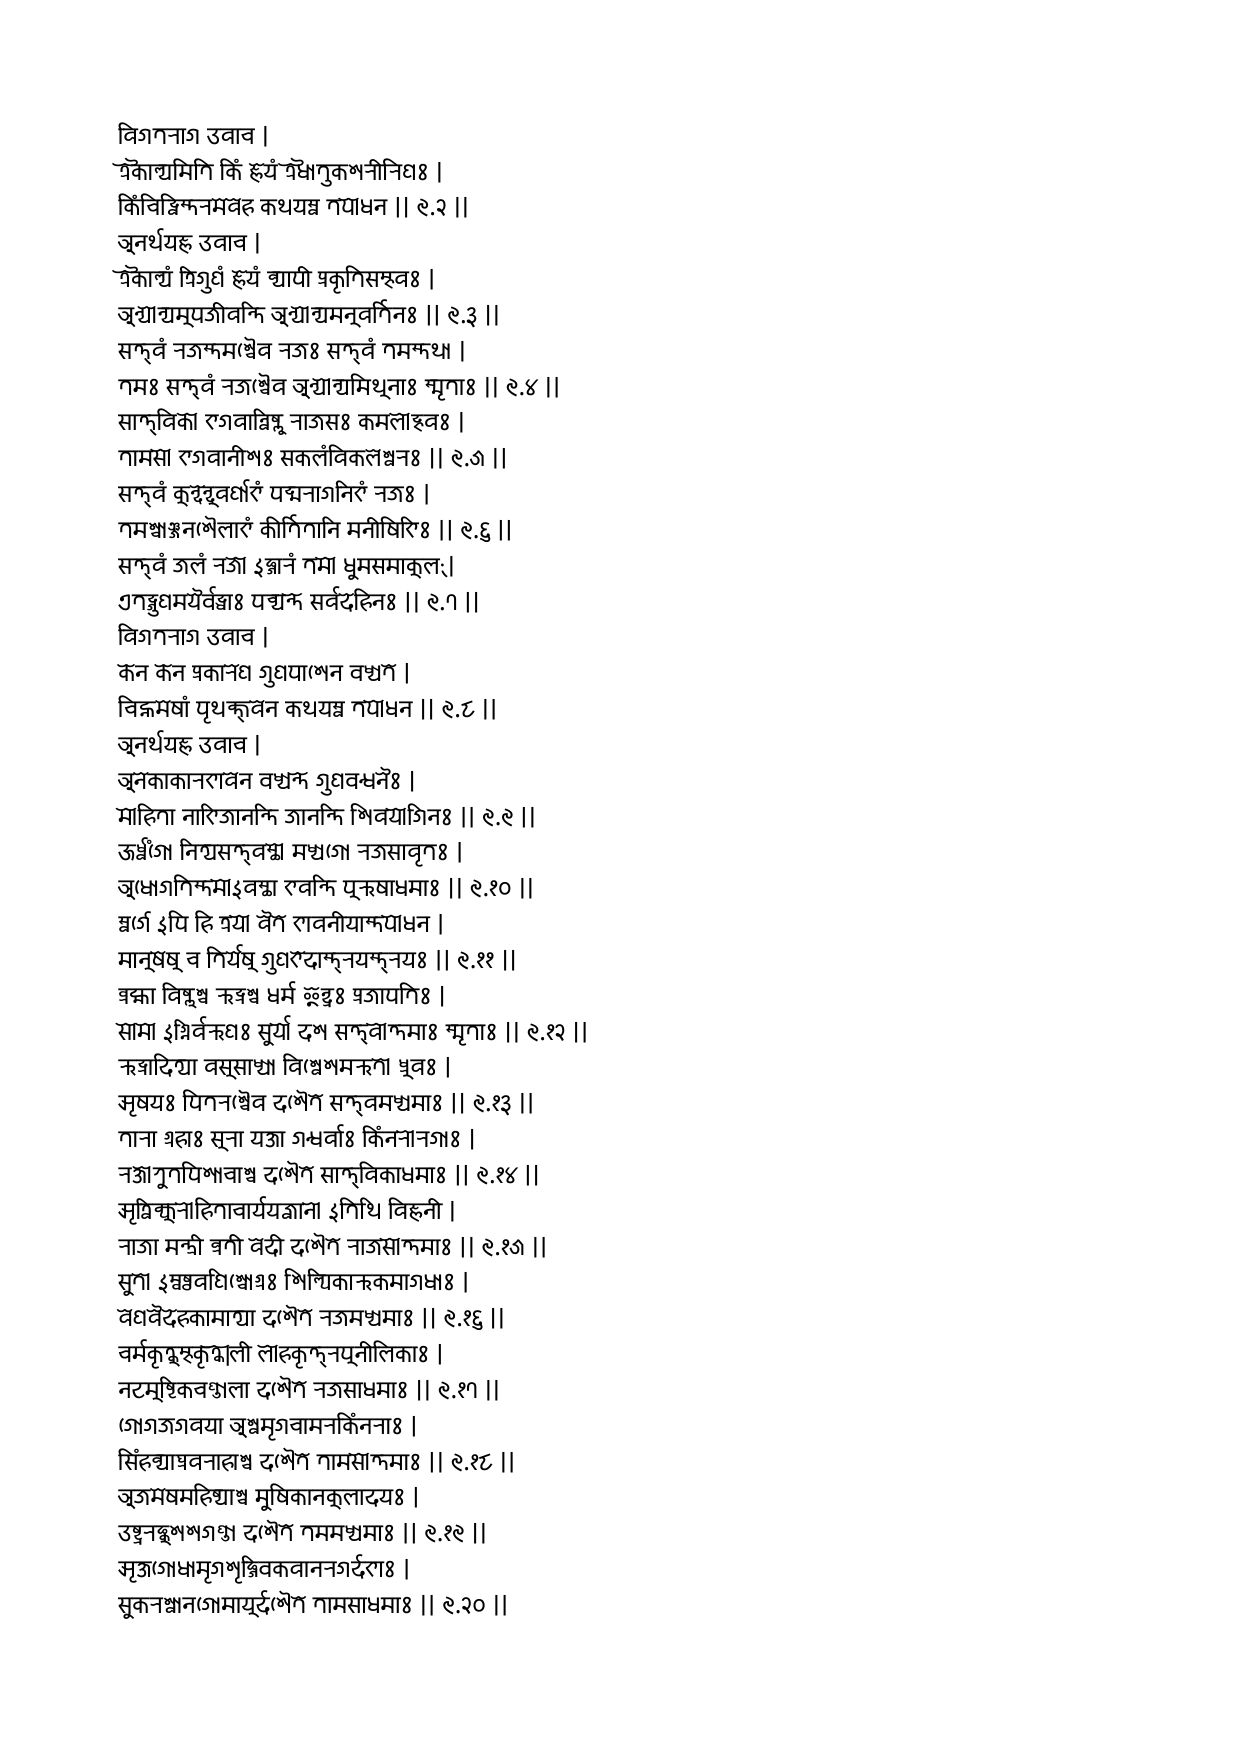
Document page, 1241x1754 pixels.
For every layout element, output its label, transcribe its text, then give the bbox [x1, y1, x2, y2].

text 𑐀𑐣𑑂𑐫𑑀𑐣𑑂𑐫𑐩𑐸𑐥𑐖𑐷𑐰𑐣𑑂𑐟𑐶 𑐀𑐣𑑂𑐫𑑀𑐣𑑂𑐫𑐩𑐣𑐸𑐰𑐬𑑂𑐟𑐶𑐣𑑅 𑑋𑑋 𑑙.𑑓 𑑋𑑋 [118, 297, 1122, 333]
text 𑐟𑐵𑐩𑐳𑑀 𑐨𑐐𑐰𑐵𑐣𑐷𑐱𑑅 𑐳𑐎𑐮𑑄𑐰𑐶𑐎𑐮𑐾𑐱𑑂𑐰𑐬𑑅 𑑋𑑋 𑑙.𑑕 𑑋𑑋 [118, 441, 1122, 476]
text 𑐟𑐵𑐬𑐵 𑐐𑑂𑐬𑐴𑐵𑑅 𑐳𑐸𑐬𑐵 𑐫𑐎𑑂𑐲𑐵 𑐐𑐣𑑂𑐢𑐬𑑂𑐰𑐵𑑅 𑐎𑐶𑑄𑐣𑐬𑑀𑐬𑐐𑐵𑑅 𑑋 [118, 1121, 1122, 1157]
text 𑐄𑐲𑑂𑐚𑑂𑐬𑐬𑐒𑑂𑐎𑐸𑐱𑐱𑐐𑐞𑑂𑐜𑐵 𑐡𑐱𑐿𑐟𑐾 𑐟𑐩𑐩𑐢𑑂𑐫𑐩𑐵𑑅 𑑋𑑋 𑑙.𑑑𑑙 𑑋𑑋 [118, 1516, 1122, 1551]
text 𑐰𑐶𑐐𑐟𑐬𑐵𑐐 𑐄𑐰𑐵𑐔 𑑋 [118, 118, 1122, 154]
text 𑐐𑑀𑐐𑐖𑐐𑐰𑐫𑐵 𑐀𑐱𑑂𑐰𑐩𑐺𑐐𑐔𑐵𑐩𑐬𑐎𑐶𑑄𑐣𑐬𑐵𑑅 𑑋 [118, 1408, 1122, 1444]
text 𑐳𑑂𑐰𑐬𑑂𑐐𑐾 𑑇𑐥𑐶 𑐴𑐶 𑐟𑑂𑐬𑐫𑑀 𑐰𑐿𑐟𑐾 𑐨𑐵𑐰𑐣𑐷𑐫𑐵𑐳𑑂𑐟𑐥𑑀𑐢𑐣 𑑋 [118, 906, 1122, 942]
text 𑐬𑐸𑐡𑑂𑐬𑐵𑐡𑐶𑐟𑑂𑐫𑐵 𑐰𑐳𑐸𑐳𑐵𑐢𑑂𑐫𑐵 𑐰𑐶𑐱𑑂𑐰𑐾𑐱𑐩𑐬𑐸𑐟𑑀 𑐢𑑂𑐬𑐸𑐰𑑅 𑑋 [118, 1050, 1122, 1086]
text 𑐔𑐶𑐴𑑂𑐣𑐩𑐾𑐲𑐵𑑄 𑐥𑐺𑐠𑐎𑑂𑐟𑑂𑐰𑐾𑐣 𑐎𑐠𑐫𑐳𑑂𑐰 𑐟𑐥𑑀𑐢𑐣 𑑋𑑋 𑑙.𑑘 𑑋𑑋 [118, 691, 1122, 727]
text 𑐳𑐵𑐟𑑂𑐟𑑂𑐰𑐶𑐎𑑀 𑐨𑐐𑐰𑐵𑐣𑑂𑐰𑐶𑐲𑑂𑐞𑐹 𑐬𑐵𑐖𑐳𑑅 𑐎𑐩𑐮𑑀𑐡𑑂𑐨𑐰𑑅 𑑋 [118, 405, 1122, 441]
text 𑐳𑑀𑐩𑑀 𑑇𑐐𑑂𑐣𑐶𑐬𑑂𑐰𑐬𑐸𑐞𑑅 𑐳𑐹𑐬𑑂𑐫𑑀 𑐡𑐱 𑐳𑐟𑑂𑐟𑑂𑐰𑑀𑐟𑑂𑐟𑐩𑐵𑑅 𑐳𑑂𑐩𑐺𑐟𑐵𑑅 𑑋𑑋 𑑙.𑑑𑑒 𑑋𑑋 [118, 1014, 1122, 1050]
text 𑐩𑑀𑐴𑐶𑐟𑐵 𑐣𑐵𑐨𑐶𑐖𑐵𑐣𑐣𑑂𑐟𑐶 𑐖𑐵𑐣𑐣𑑂𑐟𑐶 𑐱𑐶𑐰𑐫𑑀𑐐𑐶𑐣𑑅 𑑋𑑋 𑑙.𑑙 𑑋𑑋 [118, 799, 1122, 835]
text 𑐟𑑂𑐬𑐿𑐎𑐵𑐮𑑂𑐫𑐩𑐶𑐟𑐶 𑐎𑐶𑑄 𑐖𑑂𑐘𑐾𑐫𑑄 𑐟𑑂𑐬𑐿𑐢𑐵𑐟𑐸𑐎𑐱𑐬𑐷𑐬𑐶𑐞𑑅 𑑋 [118, 154, 1122, 190]
text 𑐳𑐶𑑄𑐴𑐰𑑂𑐫𑐵𑐑𑑂𑐬𑐰𑐬𑐵𑐴𑐵𑐱𑑂𑐔 𑐡𑐱𑐿𑐟𑐾 𑐟𑐵𑐩𑐳𑑀𑐟𑑂𑐟𑐩𑐵𑑅 𑑋𑑋 𑑙.𑑑𑑘 𑑋𑑋 [118, 1444, 1122, 1480]
text 𑐬𑐎𑑂𑐲𑑀𑐨𑐹𑐟𑐥𑐶𑐱𑐵𑐔𑐵𑐱𑑂𑐔 𑐡𑐱𑐿𑐟𑐾 𑐳𑐵𑐟𑑂𑐟𑑂𑐰𑐶𑐎𑐵𑐢𑐩𑐵𑑅 𑑋𑑋 𑑙.𑑑𑑔 𑑋𑑋 [118, 1157, 1122, 1193]
text 𑐊𑐟𑐡𑑂𑐐𑐸𑐞𑐩𑐫𑐿𑐬𑑂𑐧𑐡𑑂𑐢𑐵𑑅 𑐥𑐔𑑂𑐫𑐣𑑂𑐟𑐾 𑐳𑐬𑑂𑐰𑐡𑐾𑐴𑐶𑐣𑑅 𑑋𑑋 𑑙.𑑗 𑑋𑑋 [118, 584, 1122, 620]
text 𑐆𑐟𑑂𑐰𑐶𑐎𑑂𑐥𑐸𑐬𑑀𑐴𑐶𑐟𑐵𑐔𑐵𑐬𑑂𑐫𑐫𑐖𑑂𑐰𑐵𑐣𑑀 𑑇𑐟𑐶𑐠𑐶 𑐰𑐶𑐖𑑂𑐘𑐣𑐷 𑑋 [118, 1193, 1122, 1229]
text 𑐟𑐩𑑅 𑐳𑐟𑑂𑐟𑑂𑐰𑑄 𑐬𑐖𑐱𑑂𑐔𑐿𑐰 𑐀𑐣𑑂𑐫𑑀𑐣𑑂𑐫𑐩𑐶𑐠𑐸𑐣𑐵𑑅 𑐳𑑂𑐩𑐺𑐟𑐵𑑅 𑑋𑑋 𑑙.𑑔 𑑋𑑋 [118, 369, 1122, 405]
text 𑐀𑐖𑐩𑐾𑐲𑐩𑐴𑐶𑐲𑑂𑐫𑐵𑐱𑑂𑐔 𑐩𑐹𑐲𑐶𑐎𑐵𑐣𑐎𑐸𑐮𑐵𑐡𑐫𑑅 𑑋 [118, 1480, 1122, 1516]
text 𑐆𑐎𑑂𑐲𑐐𑑀𑐢𑐵𑐩𑐺𑐐𑐱𑐺𑐒𑑂𑐐𑐶𑐧𑐎𑐰𑐵𑐣𑐬𑐐𑐬𑑂𑐡𑐨𑐵𑑅 𑑋 [118, 1551, 1122, 1587]
text 𑐳𑐹𑐎𑐬𑐱𑑂𑐰𑐵𑐣𑐐𑑀𑐩𑐵𑐫𑐸𑐬𑑂𑐡𑐱𑐿𑐟𑐾 𑐟𑐵𑐩𑐳𑐵𑐢𑐩𑐵𑑅 𑑋𑑋 𑑙.𑑒𑑐 𑑋𑑋 [118, 1587, 1122, 1623]
text 𑐣𑐚𑐩𑐸𑐲𑑂𑐚𑐶𑐎𑐔𑐞𑑂𑐜𑐵𑐮𑐵 𑐡𑐱𑐿𑐟𑐾 𑐬𑐖𑐳𑐵𑐢𑐩𑐵𑑅 𑑋𑑋 𑑙.𑑑𑑗 𑑋𑑋 [118, 1372, 1122, 1408]
text 𑐟𑑂𑐬𑐿𑐎𑐵𑐮𑑂𑐫𑑄 𑐟𑑂𑐬𑐶𑐐𑐸𑐞𑑄 𑐖𑑂𑐘𑐾𑐫𑑄 𑐰𑑂𑐫𑐵𑐥𑐷 𑐥𑑂𑐬𑐎𑐺𑐟𑐶𑐳𑐩𑑂𑐨𑐰𑑅 𑑋 [118, 261, 1122, 297]
text 𑐀𑐢𑑀𑐐𑐟𑐶𑐳𑑂𑐟𑐩𑑀𑑇𑐰𑐳𑑂𑐠𑐵 𑐨𑐰𑐣𑑂𑐟𑐶 𑐥𑐸𑐬𑐸𑐲𑐵𑐢𑐩𑐵𑑅 𑑋𑑋 𑑙.𑑑𑑐 𑑋𑑋 [118, 871, 1122, 906]
text 𑐬𑐵𑐖𑐵 𑐩𑐣𑑂𑐟𑑂𑐬𑐷 𑐰𑑂𑐬𑐟𑐷 𑐰𑐾𑐡𑐷 𑐡𑐱𑐿𑐟𑐾 𑐬𑐵𑐖𑐳𑑀𑐟𑑂𑐟𑐩𑐵𑑅 𑑋𑑋 𑑙.𑑑𑑕 𑑋𑑋 [118, 1229, 1122, 1265]
text 𑐩𑐵𑐣𑐸𑐲𑐾𑐲𑐸 𑐔 𑐟𑐶𑐬𑑂𑐫𑐾𑐲𑐸 𑐐𑐸𑐞𑐨𑐾𑐡𑐵𑐳𑑂𑐟𑑂𑐬𑐫𑐳𑑂𑐟𑑂𑐬𑐫𑑅 𑑋𑑋 𑑙.𑑑𑑑 𑑋𑑋 [118, 942, 1122, 978]
text 𑐰𑐾𑐞𑐰𑐿𑐡𑐾𑐴𑐎𑐵𑐩𑐵𑐟𑑂𑐫𑐵 𑐡𑐱𑐿𑐟𑐾 𑐬𑐖𑐩𑐢𑑂𑐫𑐩𑐵𑑅 𑑋𑑋 𑑙.𑑑𑑖 𑑋𑑋 [118, 1301, 1122, 1336]
text 𑐀𑐣𑐬𑑂𑐠𑐫𑐖𑑂𑐘 𑐄𑐰𑐵𑐔 𑑋 [118, 226, 1122, 261]
text 𑐧𑑂𑐬𑐴𑑂𑐩𑐵 𑐰𑐶𑐲𑑂𑐞𑐸𑐱𑑂𑐔 𑐬𑐸𑐡𑑂𑐬𑐱𑑂𑐔 𑐢𑐬𑑂𑐩 𑐂𑐣𑑂𑐡𑑂𑐬𑑅 𑐥𑑂𑐬𑐖𑐵𑐥𑐟𑐶𑑅 𑑋 [118, 978, 1122, 1014]
text 𑐔𑐬𑑂𑐩𑐎𑐺𑐟𑑂𑐎𑐸𑐩𑑂𑐨𑐎𑐺𑐟𑑂𑐎𑑀𑐮𑐷 𑐮𑑀𑐴𑐎𑐺𑐟𑑂𑐟𑑂𑐬𑐥𑐸𑐣𑐷𑐮𑐶𑐎𑐵𑑅 𑑋 [118, 1336, 1122, 1372]
text 𑐟𑐩𑐱𑑂𑐔𑐵𑐘𑑂𑐖𑐣𑐱𑐿𑐮𑐵𑐨𑑄 𑐎𑐷𑐬𑑂𑐟𑐶𑐟𑐵𑐣𑐶 𑐩𑐣𑐷𑐲𑐶𑐨𑐶𑑅 𑑋𑑋 𑑙.𑑖 𑑋𑑋 [118, 512, 1122, 548]
text 𑐅𑐬𑑂𑐢𑑂𑐰𑑄𑐐𑑀 𑐣𑐶𑐟𑑂𑐫𑐳𑐟𑑂𑐟𑑂𑐰𑐳𑑂𑐠𑑀 𑐩𑐢𑑂𑐫𑐐𑑀 𑐬𑐖𑐳𑐵𑐰𑐺𑐟𑑅 𑑋 [118, 835, 1122, 871]
text 𑐳𑐟𑑂𑐟𑑂𑐰𑑄 𑐎𑐸𑐣𑑂𑐡𑐾𑐣𑑂𑐡𑐸𑐰𑐬𑑂𑐞𑐵𑐨𑑄 𑐥𑐡𑑂𑐩𑐬𑐵𑐐𑐣𑐶𑐨𑑄 𑐬𑐖𑑅 𑑋 [118, 476, 1122, 512]
text 𑐀𑐣𑐾𑐎𑐵𑐎𑐵𑐬𑐨𑐵𑐰𑐾𑐣 𑐧𑐢𑑂𑐫𑐣𑑂𑐟𑐾 𑐐𑐸𑐞𑐧𑐣𑑂𑐢𑐣𑐿𑑅 𑑋 [118, 763, 1122, 799]
text 𑐳𑐹𑐟𑑀 𑑇𑐩𑑂𑐧𑐲𑑂𑐛𑐰𑐞𑐶𑐱𑑂𑐔𑑀𑐐𑑂𑐬𑑅 𑐱𑐶𑐮𑑂𑐥𑐶𑐎𑐵𑐬𑐸𑐎𑐩𑐵𑐐𑐢𑐵𑑅 𑑋 [118, 1265, 1122, 1301]
text 𑐳𑐟𑑂𑐟𑑂𑐰𑑄 𑐖𑐮𑑄 𑐬𑐖𑑀 𑑇𑐒𑑂𑐐𑐵𑐬𑑄 𑐟𑐩𑑀 𑐢𑐹𑐩𑐳𑐩𑐵𑐎𑐸𑐮𑑈𑑋 [118, 548, 1122, 584]
text 𑐰𑐶𑐐𑐟𑐬𑐵𑐐 𑐄𑐰𑐵𑐔 𑑋 [118, 620, 1122, 656]
text 𑐎𑐾𑐣 𑐎𑐾𑐣 𑐥𑑂𑐬𑐎𑐵𑐬𑐾𑐞 𑐐𑐸𑐞𑐥𑐵𑐱𑐾𑐣 𑐧𑐢𑑂𑐫𑐟𑐾 𑑋 [118, 656, 1122, 691]
text 𑐳𑐟𑑂𑐟𑑂𑐰𑑄 𑐬𑐖𑐳𑑂𑐟𑐩𑐱𑑂𑐔𑐿𑐰 𑐬𑐖𑑅 𑐳𑐟𑑂𑐟𑑂𑐰𑑄 𑐟𑐩𑐳𑑂𑐟𑐠𑐵 𑑋 [118, 333, 1122, 369]
text 𑐎𑐶𑑄𑐔𑐶𑐡𑑂𑐰𑐶𑐳𑑂𑐟𑐬𑐩𑐾𑐰𑐾𑐴 𑐎𑐠𑐫𑐳𑑂𑐰 𑐟𑐥𑑀𑐢𑐣 𑑋𑑋 𑑙.𑑒 𑑋𑑋 [118, 190, 1122, 226]
text 𑐆𑐲𑐫𑑅 𑐥𑐶𑐟𑐬𑐱𑑂𑐔𑐿𑐰 𑐡𑐱𑐿𑐟𑐾 𑐳𑐟𑑂𑐟𑑂𑐰𑐩𑐢𑑂𑐫𑐩𑐵𑑅 𑑋𑑋 𑑙.𑑑𑑓 𑑋𑑋 [118, 1086, 1122, 1121]
text 𑐀𑐣𑐬𑑂𑐠𑐫𑐖𑑂𑐘 𑐄𑐰𑐵𑐔 𑑋 [118, 727, 1122, 763]
